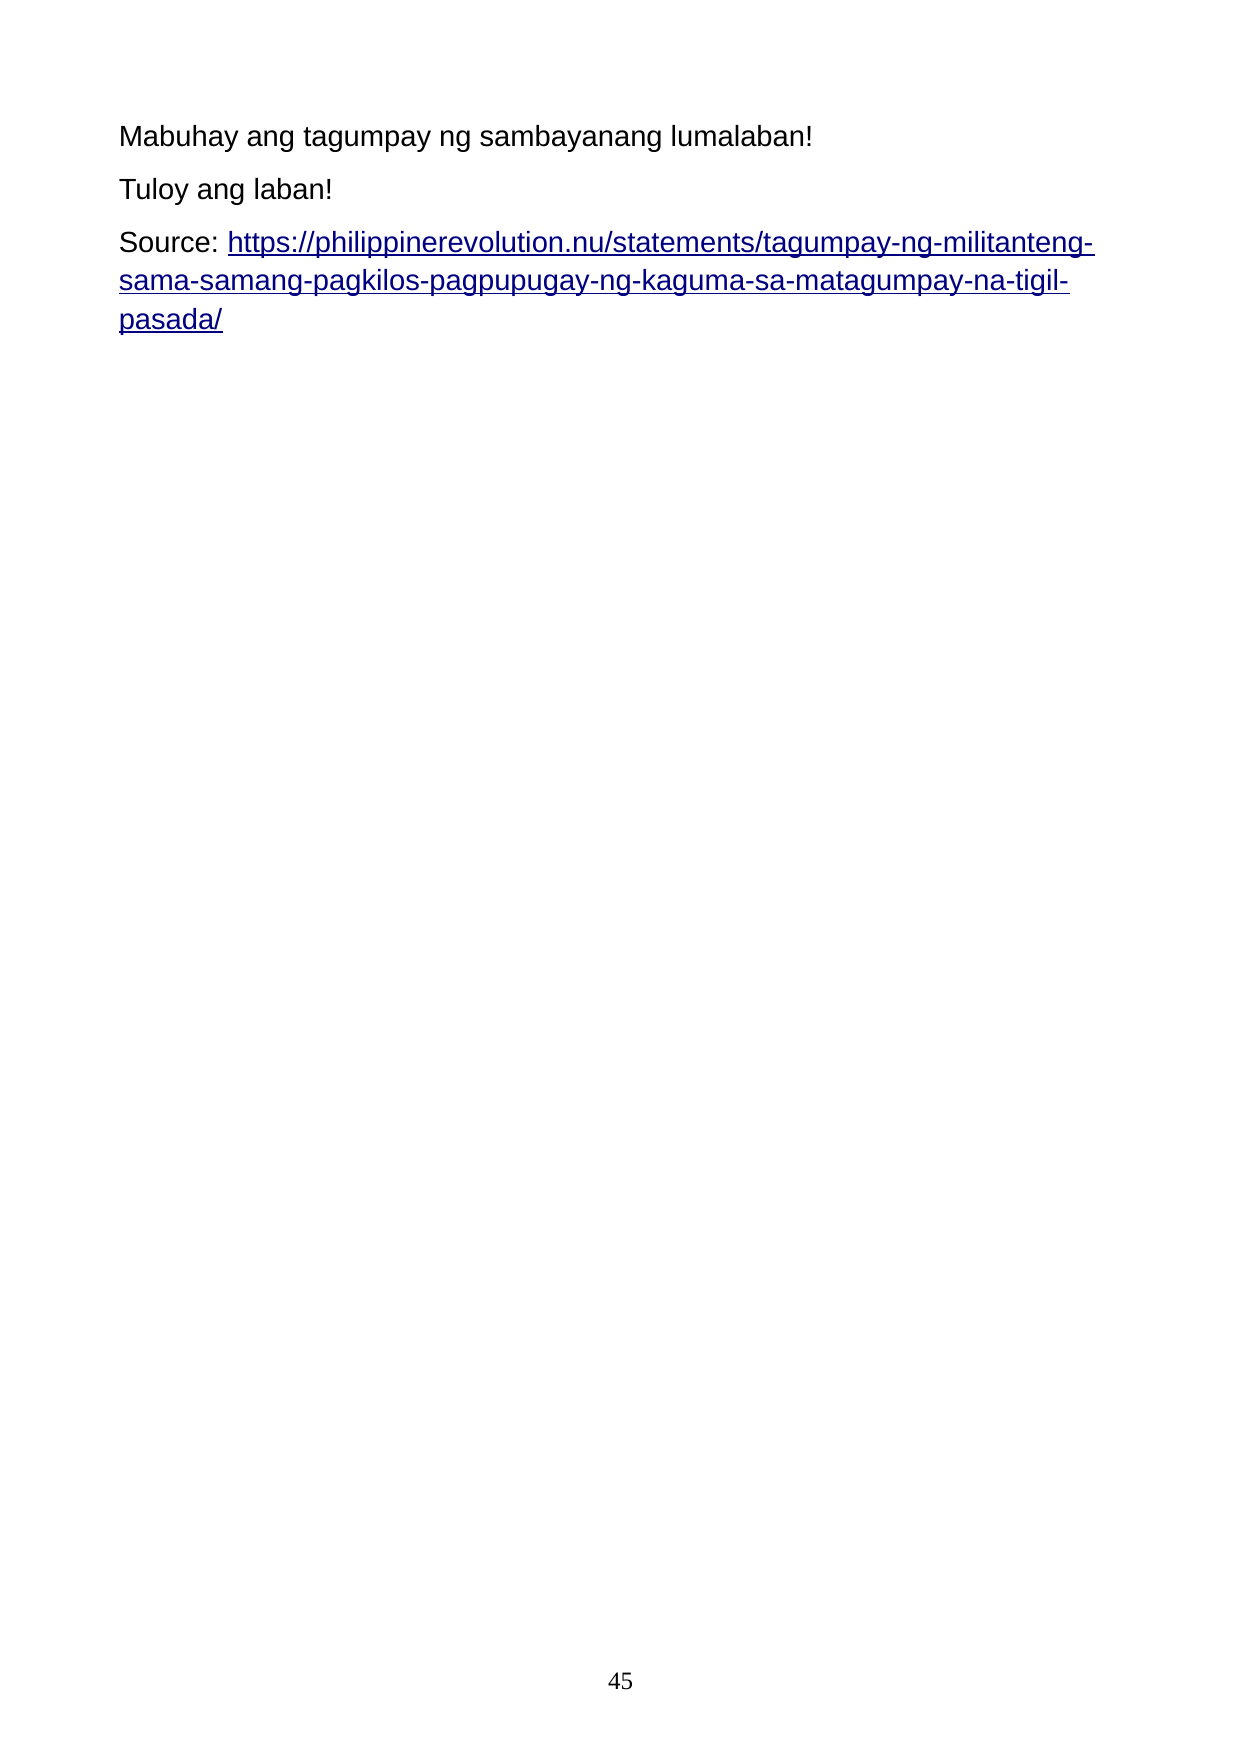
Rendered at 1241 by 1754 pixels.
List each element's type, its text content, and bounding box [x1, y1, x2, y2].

text Tuloy ang laban! [118, 172, 1122, 205]
text Source: https://philippinerevolution.nu/statements/tagumpay-ng-militanteng-sama-samang-pagkilos-pagpupugay-ng-kaguma-sa-matagumpay-na-tigil-pasada/ [118, 225, 1122, 335]
text Mabuhay ang tagumpay ng sambayanang lumalaban! [118, 118, 1122, 152]
